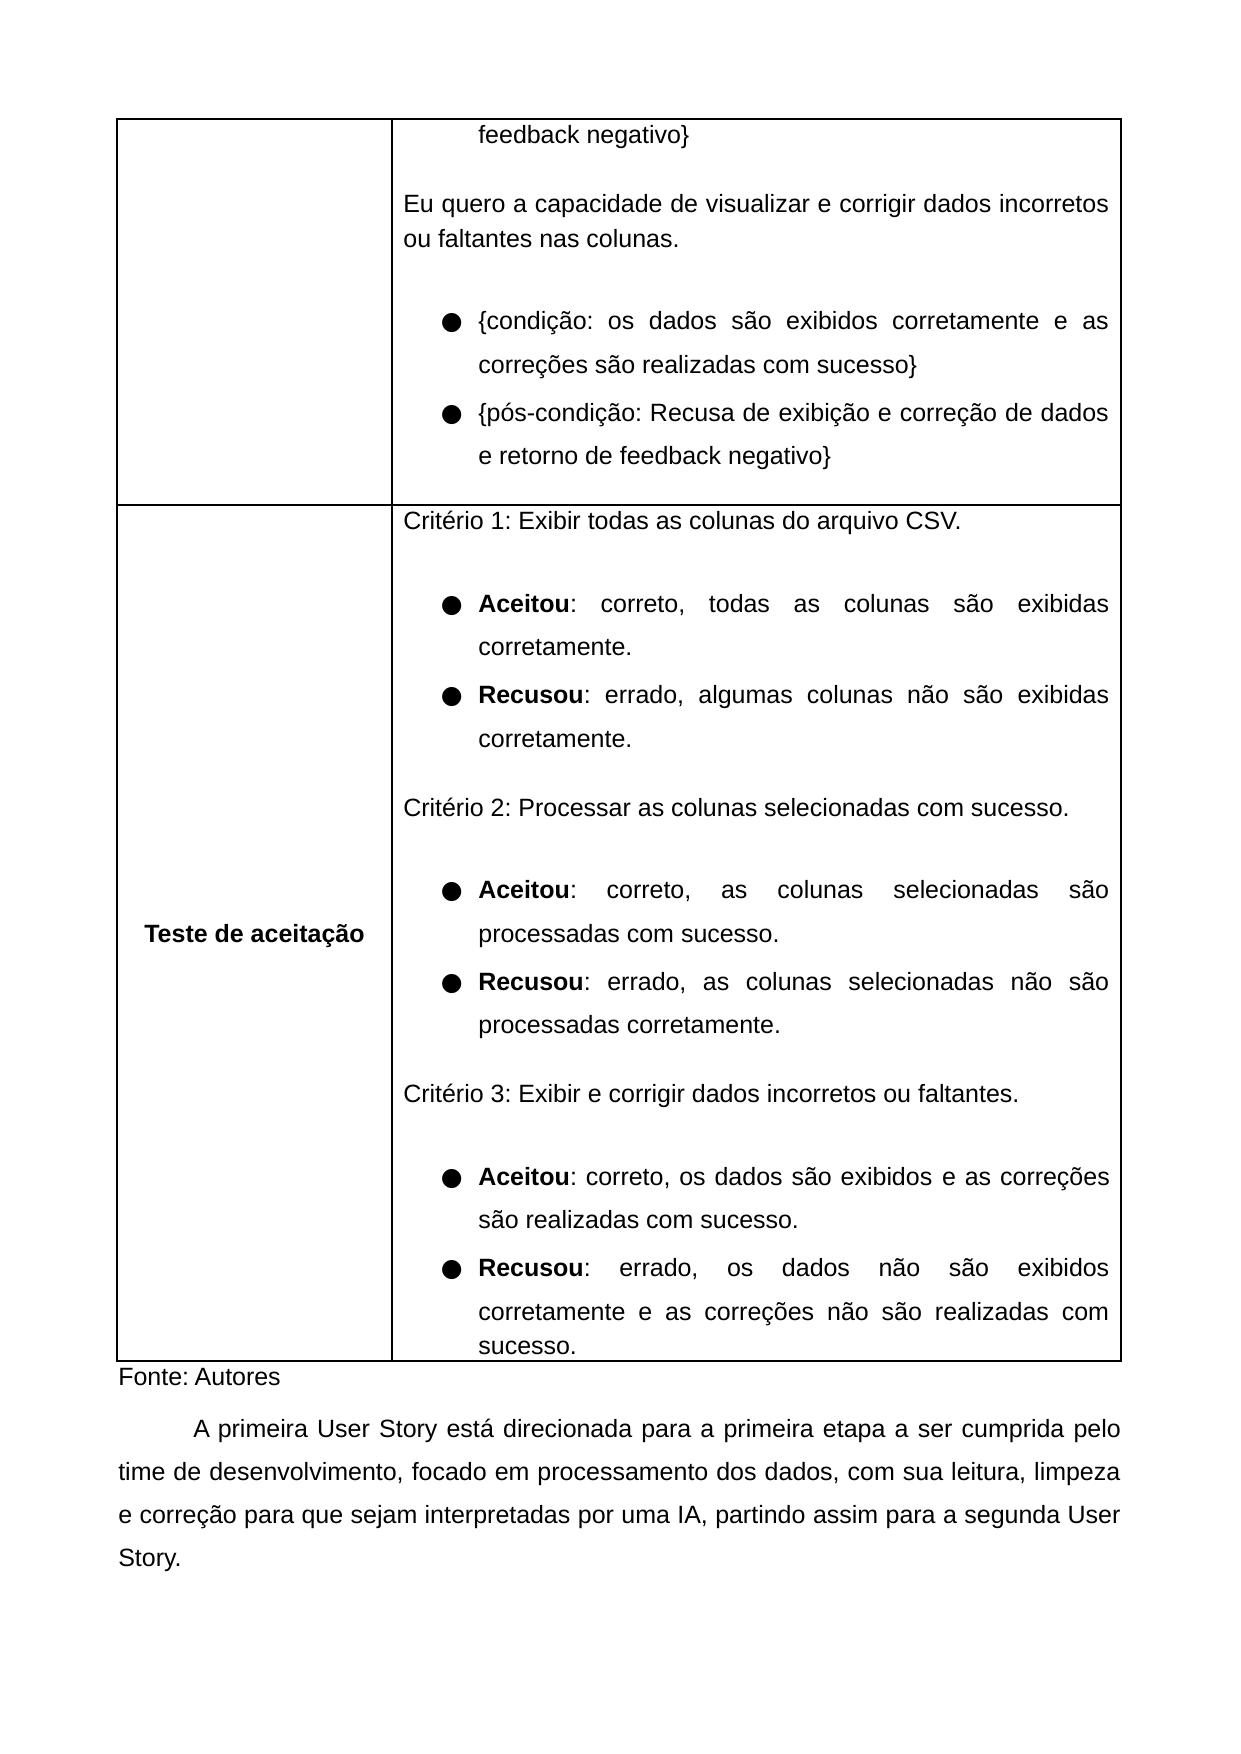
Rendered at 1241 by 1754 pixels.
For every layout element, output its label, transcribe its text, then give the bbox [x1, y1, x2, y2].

table_cell feedback negativo} Eu quero a capacidade de visualizar e corrigir dados incorretos ou faltantes nas colunas. {condição: os dados são exibidos corretamente e as correções são realizadas com sucesso} {pós-condição: Recusa de exibição e correção de dados e retorno de feedback negativo} [393, 120, 1120, 504]
text A primeira User Story está direcionada para a primeira etapa a ser cumprida pelo time de desenvolvimento, focado em processamento dos dados, com sua leitura, limpeza e correção para que sejam interpretadas por uma IA, partindo assim para a segunda User Story. [118, 1413, 1122, 1572]
table_cell [118, 120, 391, 504]
table_cell Critério 1: Exibir todas as colunas do arquivo CSV. Aceitou: correto, todas as colunas são exibidas corretamente. Recusou: errado, algumas colunas não são exibidas corretamente. Critério 2: Processar as colunas selecionadas com sucesso. Aceitou: correto, as colunas selecionadas são processadas com sucesso. Recusou: errado, as colunas selecionadas não são processadas corretamente. Critério 3: Exibir e corrigir dados incorretos ou faltantes. Aceitou: correto, os dados são exibidos e as correções são realizadas com sucesso. Recusou: errado, os dados não são exibidos corretamente e as correções não são realizadas com sucesso. [393, 506, 1120, 1360]
table_cell Teste de aceitação [118, 506, 391, 1360]
text Fonte: Autores [118, 1362, 1122, 1391]
